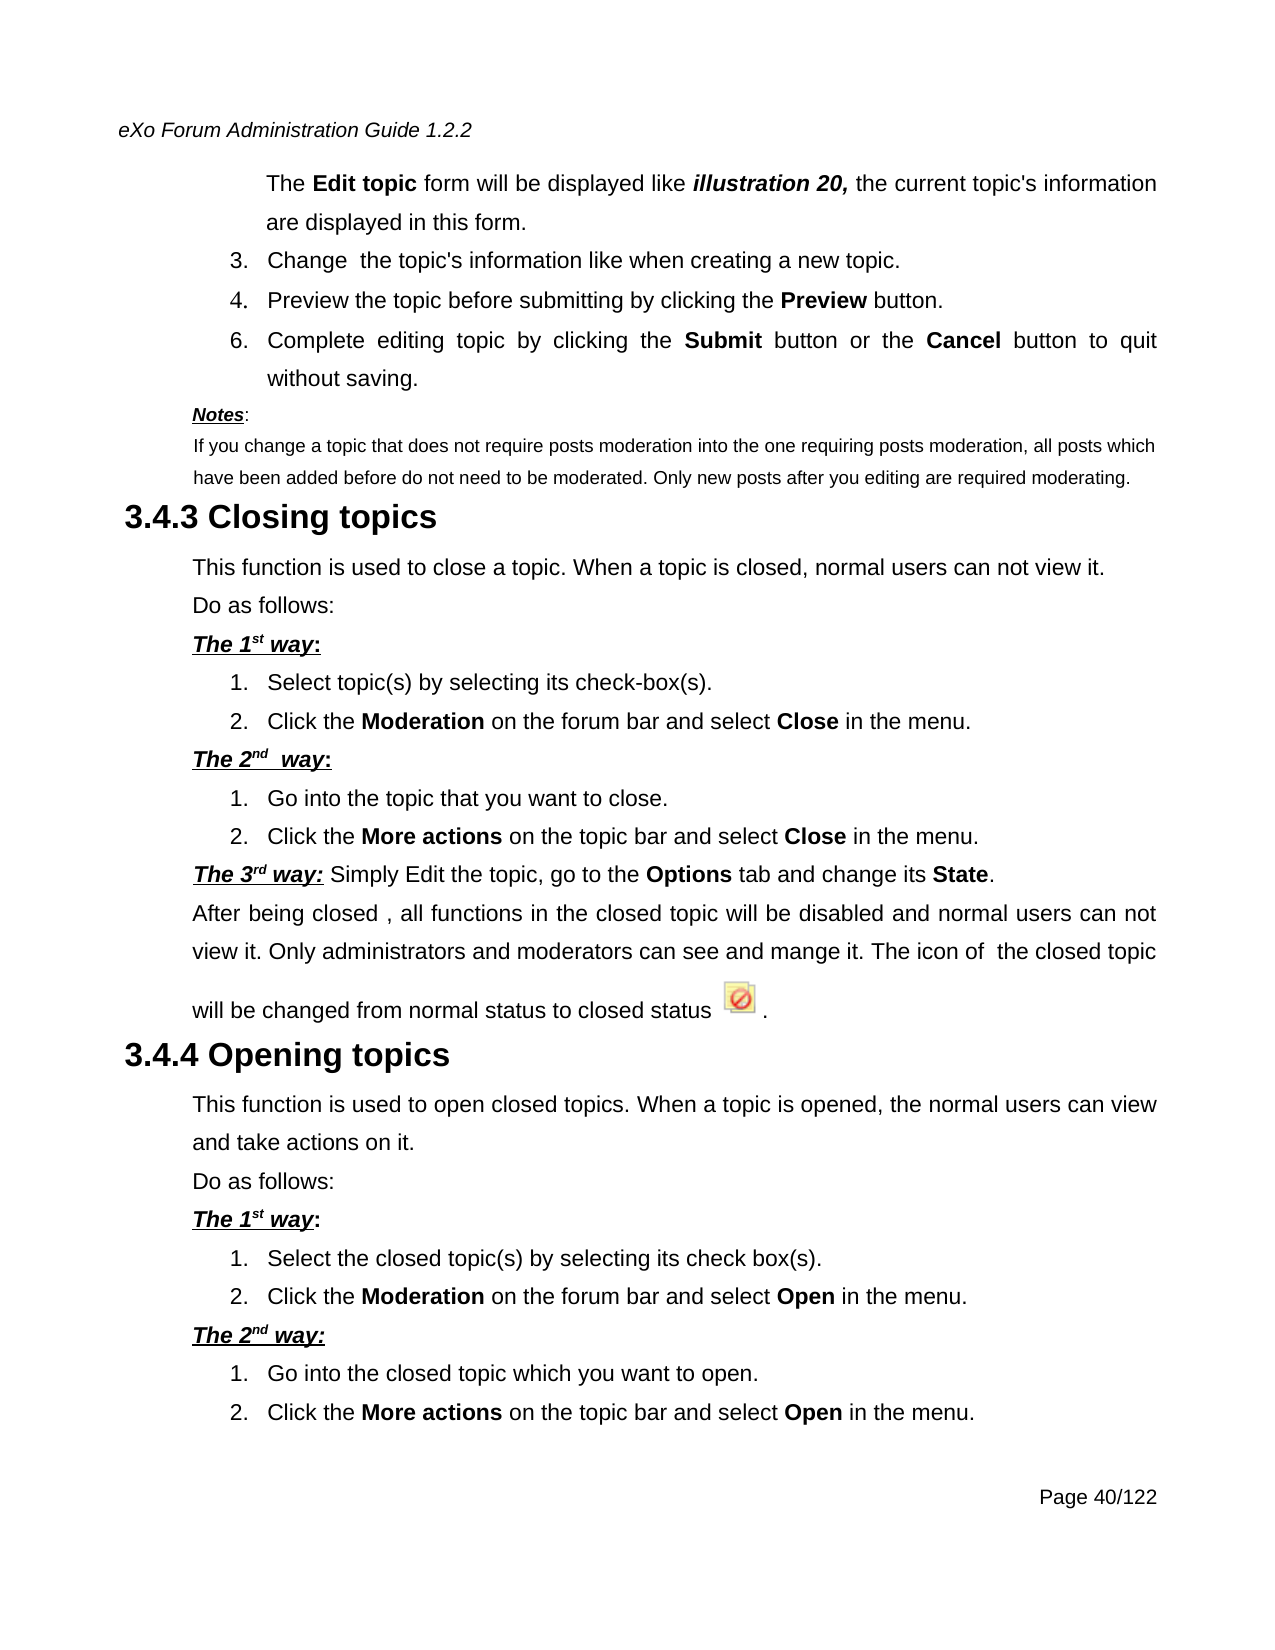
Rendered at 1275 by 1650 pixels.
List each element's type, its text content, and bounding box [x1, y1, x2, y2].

list Preview the topic before submitting by clicking the Preview button. [229, 286, 1157, 314]
text The Edit topic form will be displayed like illustration 20, the current topic's information are displayed in this form. [266, 171, 1157, 235]
text The 1st way: [192, 631, 1157, 657]
list Click the More actions on the topic bar and select Open in the menu. [229, 1399, 1157, 1425]
list Click the Moderation on the forum bar and select Close in the menu. [229, 708, 1157, 734]
text Do as follows: [192, 593, 1157, 619]
list Click the Moderation on the forum bar and select Open in the menu. [229, 1284, 1157, 1309]
list Go into the topic that you want to close. [229, 785, 1157, 811]
list Change the topic's information like when creating a new topic. [229, 248, 1157, 273]
list The 3rd way: Simply Edit the topic, go to the Options tab and change its State. [156, 862, 1157, 888]
list Select the closed topic(s) by selecting its check box(s). [229, 1245, 1157, 1271]
picture [718, 977, 762, 1018]
subtitle Closing topics [124, 499, 1157, 536]
list Select topic(s) by selecting its check-box(s). [229, 670, 1157, 696]
list If you change a topic that does not require posts moderation into the one requiring posts moderation, all posts which have been added before do not need to be moderated. Only new posts after you editing are required moderating. [156, 436, 1157, 488]
text This function is used to close a topic. When a topic is closed, normal users can not view it. [192, 554, 1157, 580]
text Notes: [192, 404, 1157, 426]
text This function is used to open closed topics. When a topic is opened, the normal users can view and take actions on it. [192, 1092, 1157, 1156]
text Do as follows: [192, 1168, 1157, 1194]
subtitle Opening topics [124, 1036, 1157, 1073]
text After being closed , all functions in the closed topic will be disabled and normal users can not view it. Only administrators and moderators can see and mange it. The icon of the closed topic will be changed from normal status to closed status . [192, 901, 1157, 1023]
text The 2nd way: [192, 747, 1157, 772]
list Click the More actions on the topic bar and select Close in the menu. [229, 824, 1157, 849]
list Go into the closed topic which you want to open. [229, 1361, 1157, 1386]
text The 1st way: [192, 1207, 1157, 1233]
list Complete editing topic by clicking the Submit button or the Cancel button to quit without saving. [229, 328, 1157, 392]
text The 2nd way: [192, 1322, 1157, 1348]
